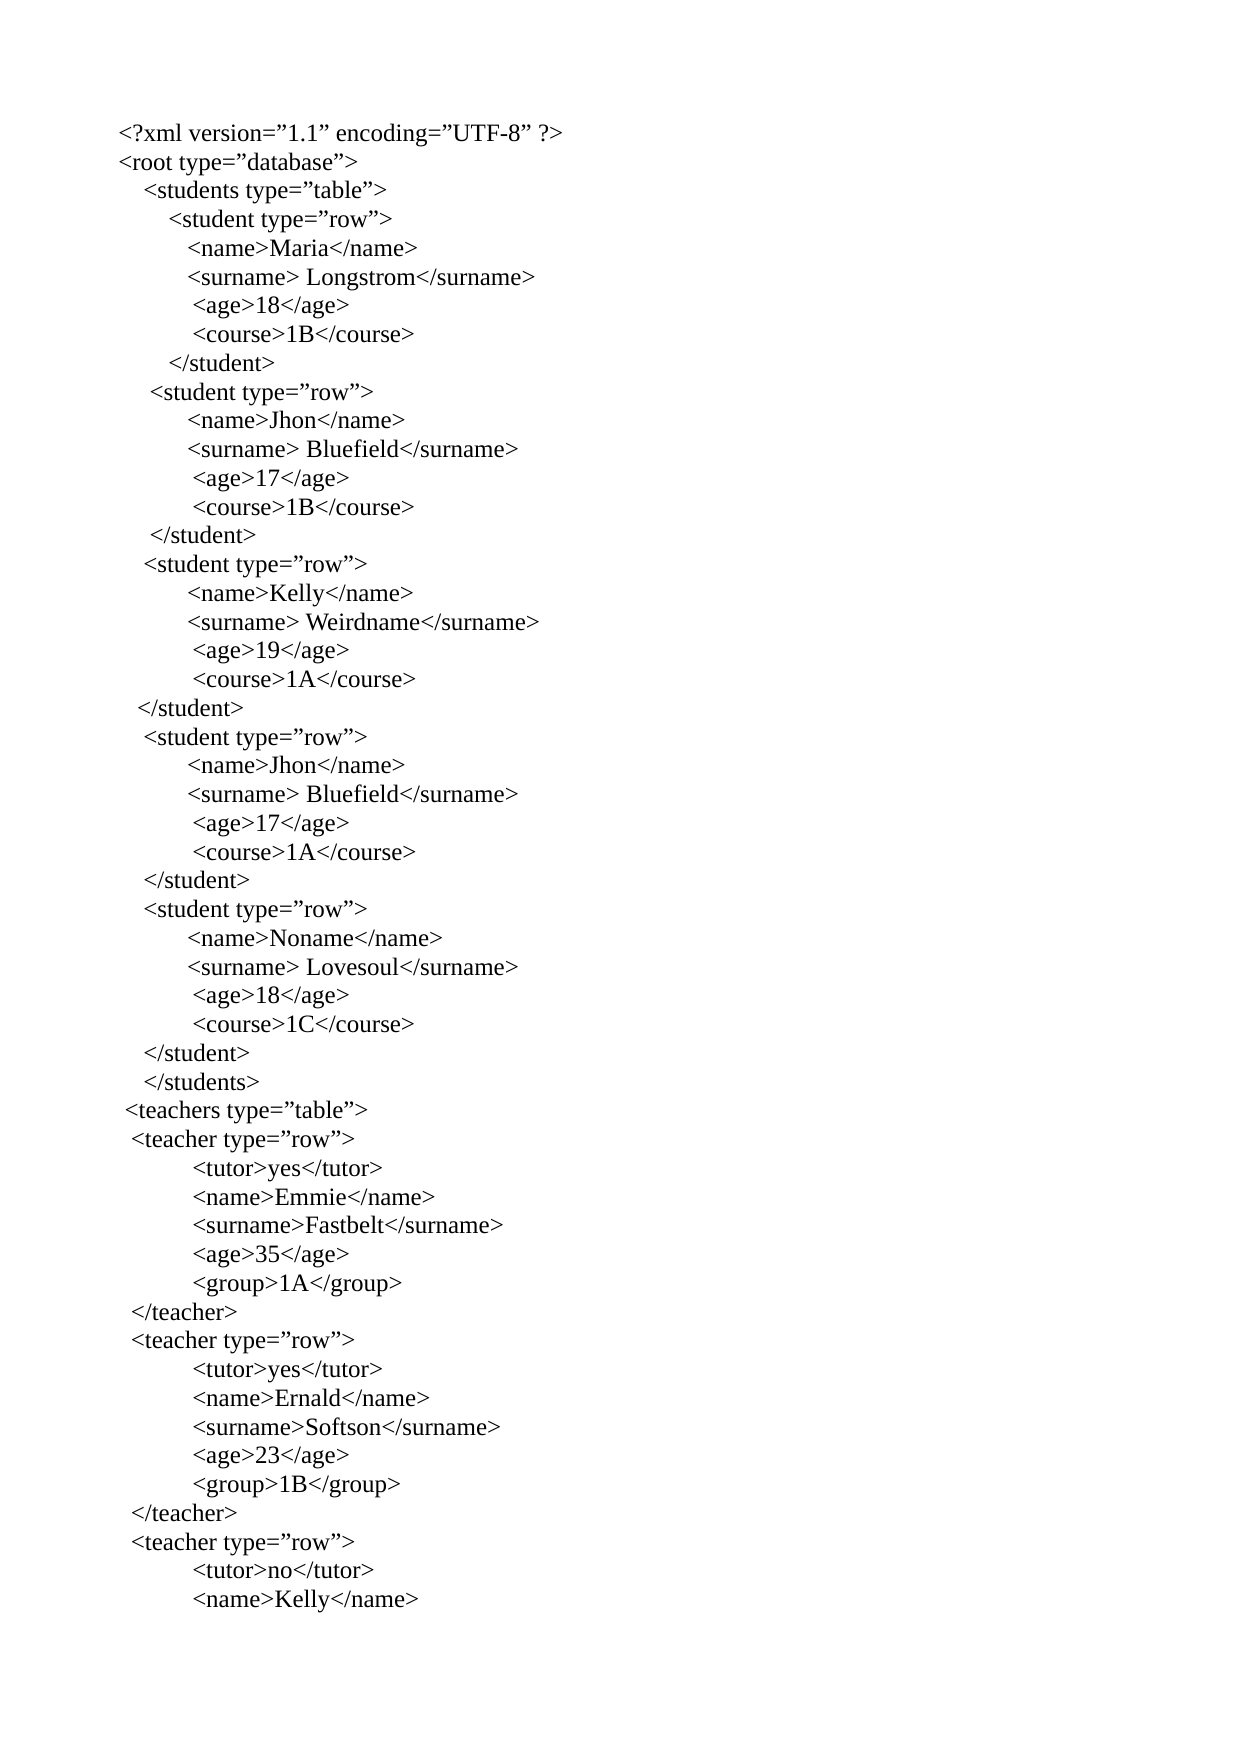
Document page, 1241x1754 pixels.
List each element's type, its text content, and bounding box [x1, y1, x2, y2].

text <teacher type=”row”> [118, 1124, 1122, 1153]
text <surname> Bluefield</surname> [118, 434, 1122, 463]
text <age>18</age> [118, 981, 1122, 1009]
text <age>17</age> [118, 463, 1122, 492]
text </teacher> [118, 1297, 1122, 1326]
text <name>Jhon</name> [118, 406, 1122, 434]
text <age>19</age> [118, 636, 1122, 664]
text <surname>Fastbelt</surname> [118, 1211, 1122, 1239]
text <student type=”row”> [118, 894, 1122, 923]
text <course>1B</course> [118, 319, 1122, 348]
text <students type=”table”> [118, 176, 1122, 204]
text <student type=”row”> [118, 377, 1122, 406]
text <name>Maria</name> [118, 233, 1122, 262]
text <surname> Bluefield</surname> [118, 779, 1122, 808]
text <name>Ernald</name> [118, 1383, 1122, 1412]
text <root type=”database”> [118, 147, 1122, 176]
text <course>1A</course> [118, 837, 1122, 866]
text <student type=”row”> [118, 204, 1122, 233]
text <name>Kelly</name> [118, 578, 1122, 607]
text <course>1A</course> [118, 664, 1122, 693]
text <age>18</age> [118, 291, 1122, 319]
text <age>23</age> [118, 1441, 1122, 1469]
text <group>1A</group> [118, 1268, 1122, 1297]
text </student> [118, 348, 1122, 377]
text <surname> Longstrom</surname> [118, 262, 1122, 291]
text <tutor>yes</tutor> [118, 1354, 1122, 1383]
text <course>1C</course> [118, 1009, 1122, 1038]
text <name>Kelly</name> [118, 1584, 1122, 1613]
text </students> [118, 1067, 1122, 1096]
text <name>Jhon</name> [118, 751, 1122, 779]
text </student> [118, 521, 1122, 549]
text <name>Noname</name> [118, 923, 1122, 952]
text </student> [118, 693, 1122, 722]
text <student type=”row”> [118, 722, 1122, 751]
text <teacher type=”row”> [118, 1527, 1122, 1556]
text <group>1B</group> [118, 1469, 1122, 1498]
text </student> [118, 1038, 1122, 1067]
text <student type=”row”> [118, 549, 1122, 578]
text <age>35</age> [118, 1239, 1122, 1268]
text <age>17</age> [118, 808, 1122, 837]
text <course>1B</course> [118, 492, 1122, 521]
text <surname> Lovesoul</surname> [118, 952, 1122, 981]
text <?xml version=”1.1” encoding=”UTF-8” ?> [118, 118, 1122, 147]
text </student> [118, 866, 1122, 894]
text <surname> Weirdname</surname> [118, 607, 1122, 636]
text <surname>Softson</surname> [118, 1412, 1122, 1441]
text <tutor>no</tutor> [118, 1556, 1122, 1584]
text <tutor>yes</tutor> [118, 1153, 1122, 1182]
text <name>Emmie</name> [118, 1182, 1122, 1211]
text </teacher> [118, 1498, 1122, 1527]
text <teacher type=”row”> [118, 1326, 1122, 1354]
text <teachers type=”table”> [118, 1096, 1122, 1124]
